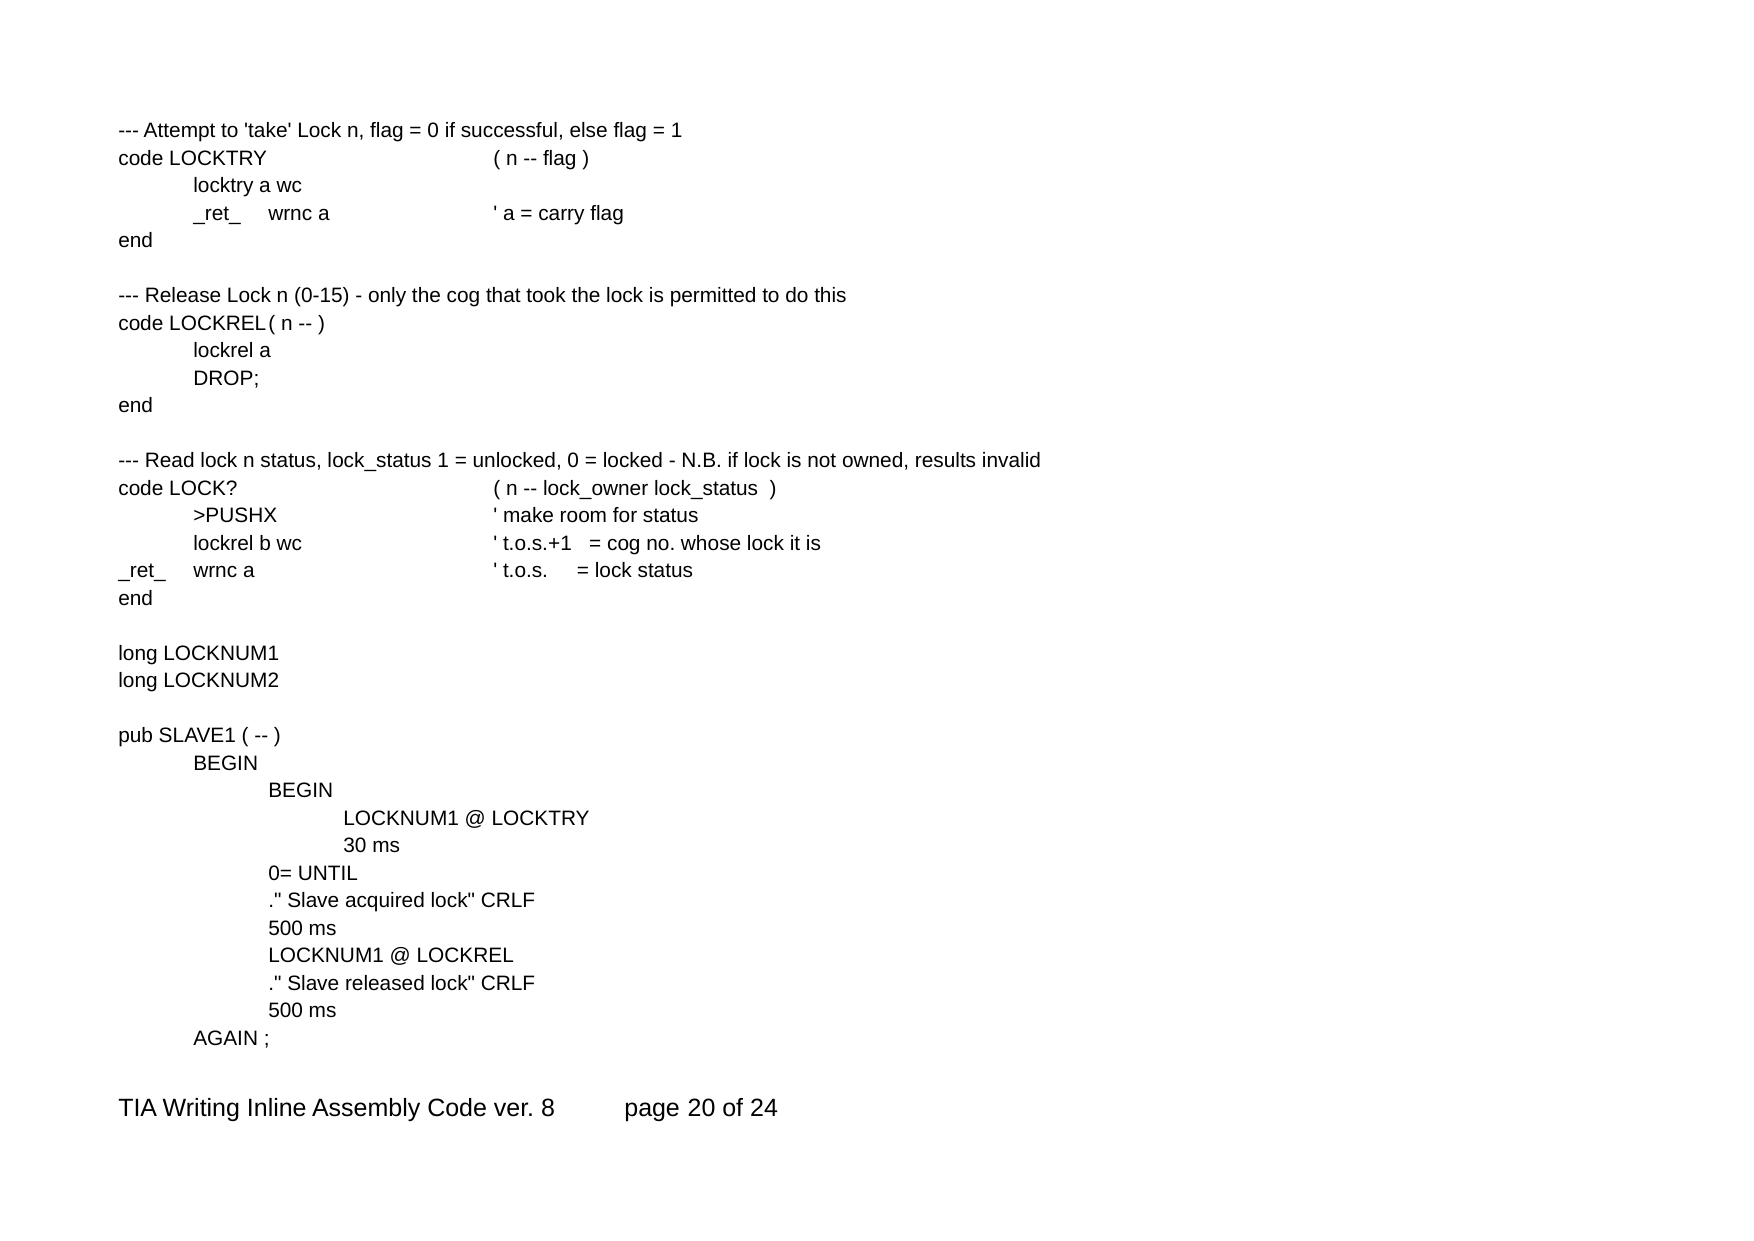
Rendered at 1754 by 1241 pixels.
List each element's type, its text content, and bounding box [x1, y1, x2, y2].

text DROP; [118, 366, 1636, 389]
text code LOCK? ( n -- lock_owner lock_status ) [118, 476, 1636, 499]
text LOCKNUM1 @ LOCKREL [118, 943, 1636, 967]
text end [118, 586, 1636, 609]
text 500 ms [118, 916, 1636, 939]
text --- Release Lock n (0-15) - only the cog that took the lock is permitted to do this [118, 283, 1636, 307]
text BEGIN [118, 778, 1636, 802]
text _ret_ wrnc a ' a = carry flag [118, 201, 1636, 224]
text end [118, 393, 1636, 417]
text BEGIN [118, 751, 1636, 774]
text code LOCKTRY ( n -- flag ) [118, 146, 1636, 169]
text --- Attempt to 'take' Lock n, flag = 0 if successful, else flag = 1 [118, 118, 1636, 142]
text lockrel b wc ' t.o.s.+1 = cog no. whose lock it is [118, 531, 1636, 554]
text 500 ms [118, 998, 1636, 1022]
text ." Slave released lock" CRLF [118, 971, 1636, 994]
text long LOCKNUM1 [118, 641, 1636, 664]
text LOCKNUM1 @ LOCKTRY [118, 806, 1636, 829]
text lockrel a [118, 338, 1636, 362]
text ." Slave acquired lock" CRLF [118, 888, 1636, 912]
text 30 ms [118, 833, 1636, 857]
text >PUSHX ' make room for status [118, 503, 1636, 527]
text AGAIN ; [118, 1026, 1636, 1049]
text locktry a wc [118, 173, 1636, 197]
text --- Read lock n status, lock_status 1 = unlocked, 0 = locked - N.B. if lock is not owned, results invalid [118, 448, 1636, 472]
text long LOCKNUM2 [118, 668, 1636, 692]
text end [118, 228, 1636, 252]
text _ret_ wrnc a ' t.o.s. = lock status [118, 558, 1636, 582]
text pub SLAVE1 ( -- ) [118, 723, 1636, 747]
text code LOCKREL ( n -- ) [118, 311, 1636, 334]
text 0= UNTIL [118, 861, 1636, 884]
